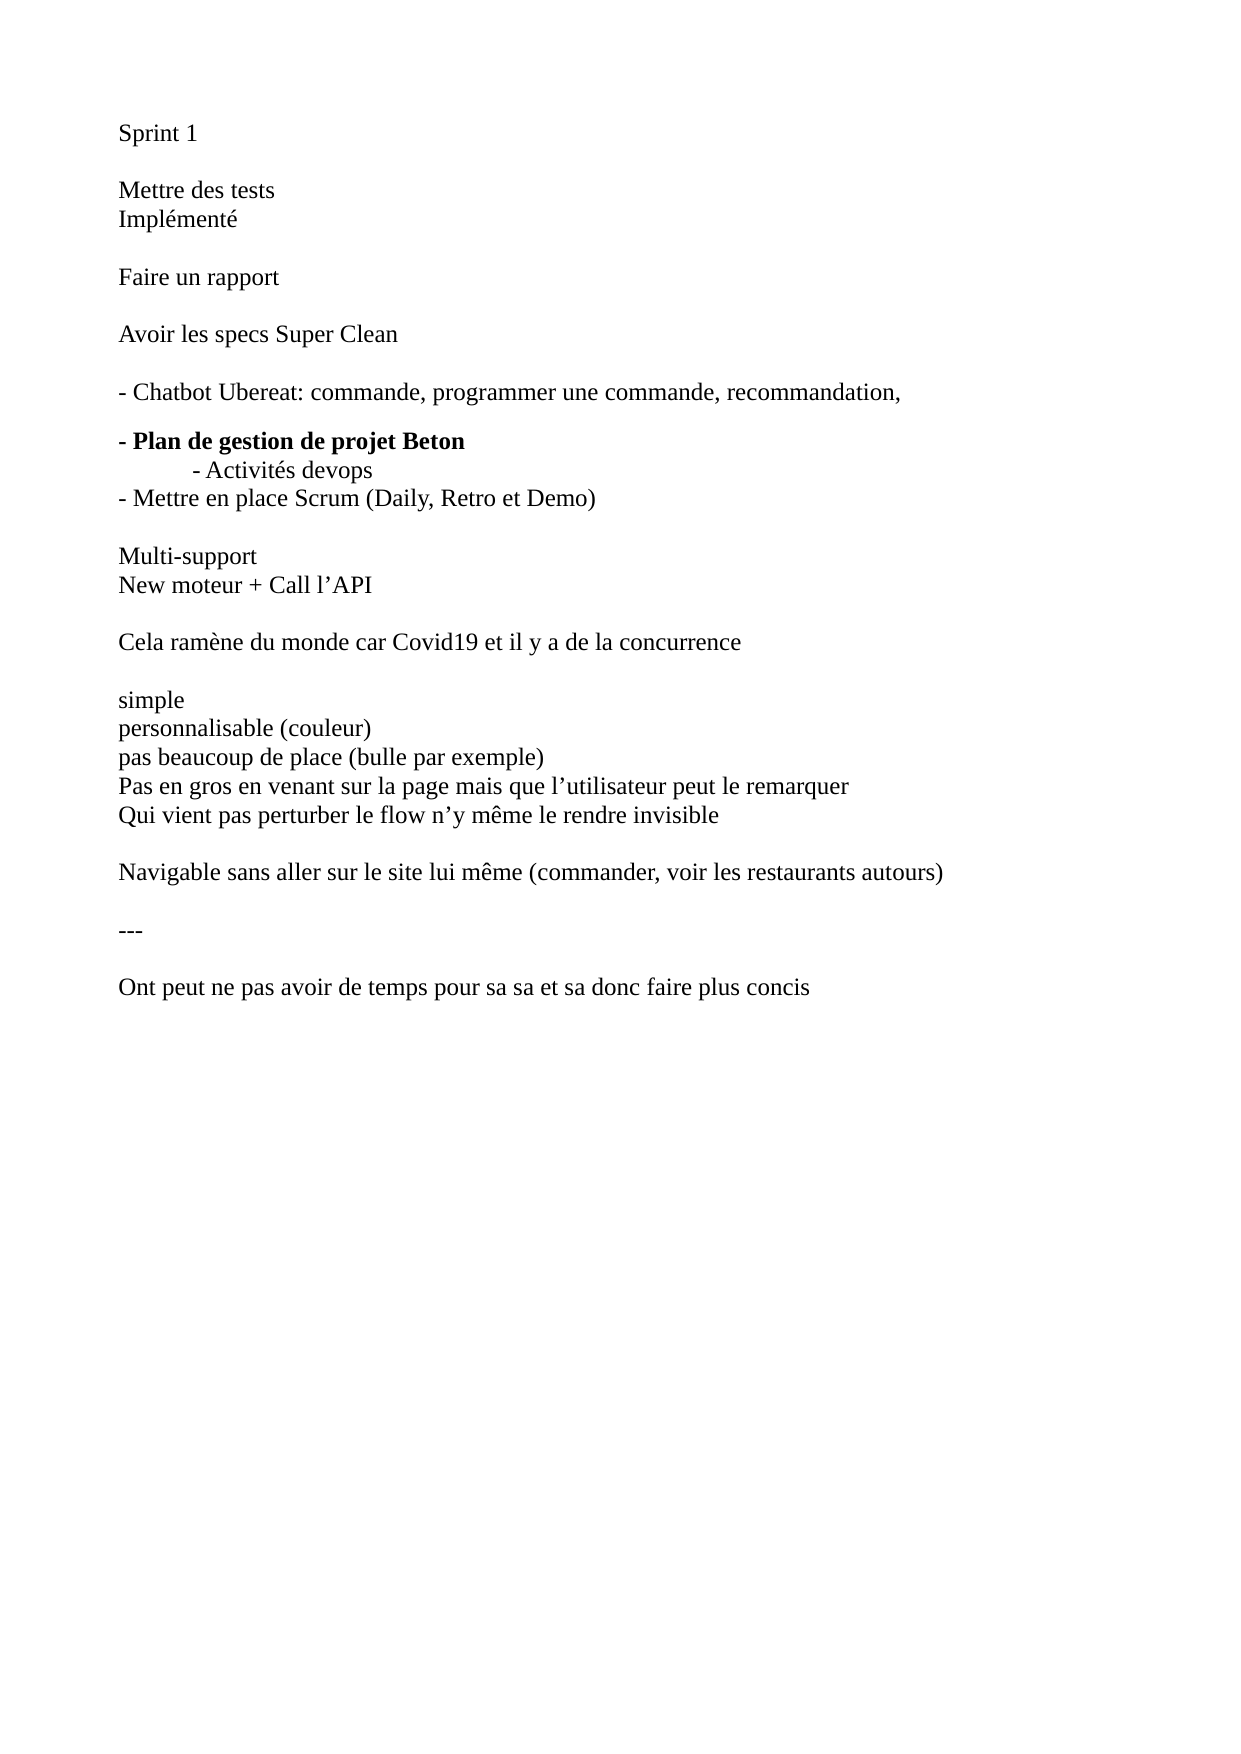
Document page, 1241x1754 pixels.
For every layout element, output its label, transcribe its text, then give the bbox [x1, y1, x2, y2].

text Mettre des tests [118, 176, 1122, 204]
text - Mettre en place Scrum (Daily, Retro et Demo) [118, 483, 1122, 512]
text --- [118, 915, 1122, 943]
text Cela ramène du monde car Covid19 et il y a de la concurrence [118, 627, 1122, 656]
text New moteur + Call l’API [118, 570, 1122, 598]
text Implémenté [118, 204, 1122, 233]
text Ont peut ne pas avoir de temps pour sa sa et sa donc faire plus concis [118, 972, 1122, 1001]
text Pas en gros en venant sur la page mais que l’utilisateur peut le remarquer [118, 771, 1122, 800]
text Avoir les specs Super Clean [118, 319, 1122, 348]
text - Chatbot Ubereat: commande, programmer une commande, recommandation, [118, 377, 1122, 406]
text Faire un rapport [118, 262, 1122, 291]
text - Activités devops [118, 455, 1122, 483]
text simple [118, 685, 1122, 713]
text Multi-support [118, 541, 1122, 570]
text Sprint 1 [118, 118, 1122, 147]
text - Plan de gestion de projet Beton [118, 426, 1122, 455]
text pas beaucoup de place (bulle par exemple) [118, 742, 1122, 771]
text Navigable sans aller sur le site lui même (commander, voir les restaurants autours) [118, 857, 1122, 886]
text Qui vient pas perturber le flow n’y même le rendre invisible [118, 800, 1122, 828]
text personnalisable (couleur) [118, 713, 1122, 742]
